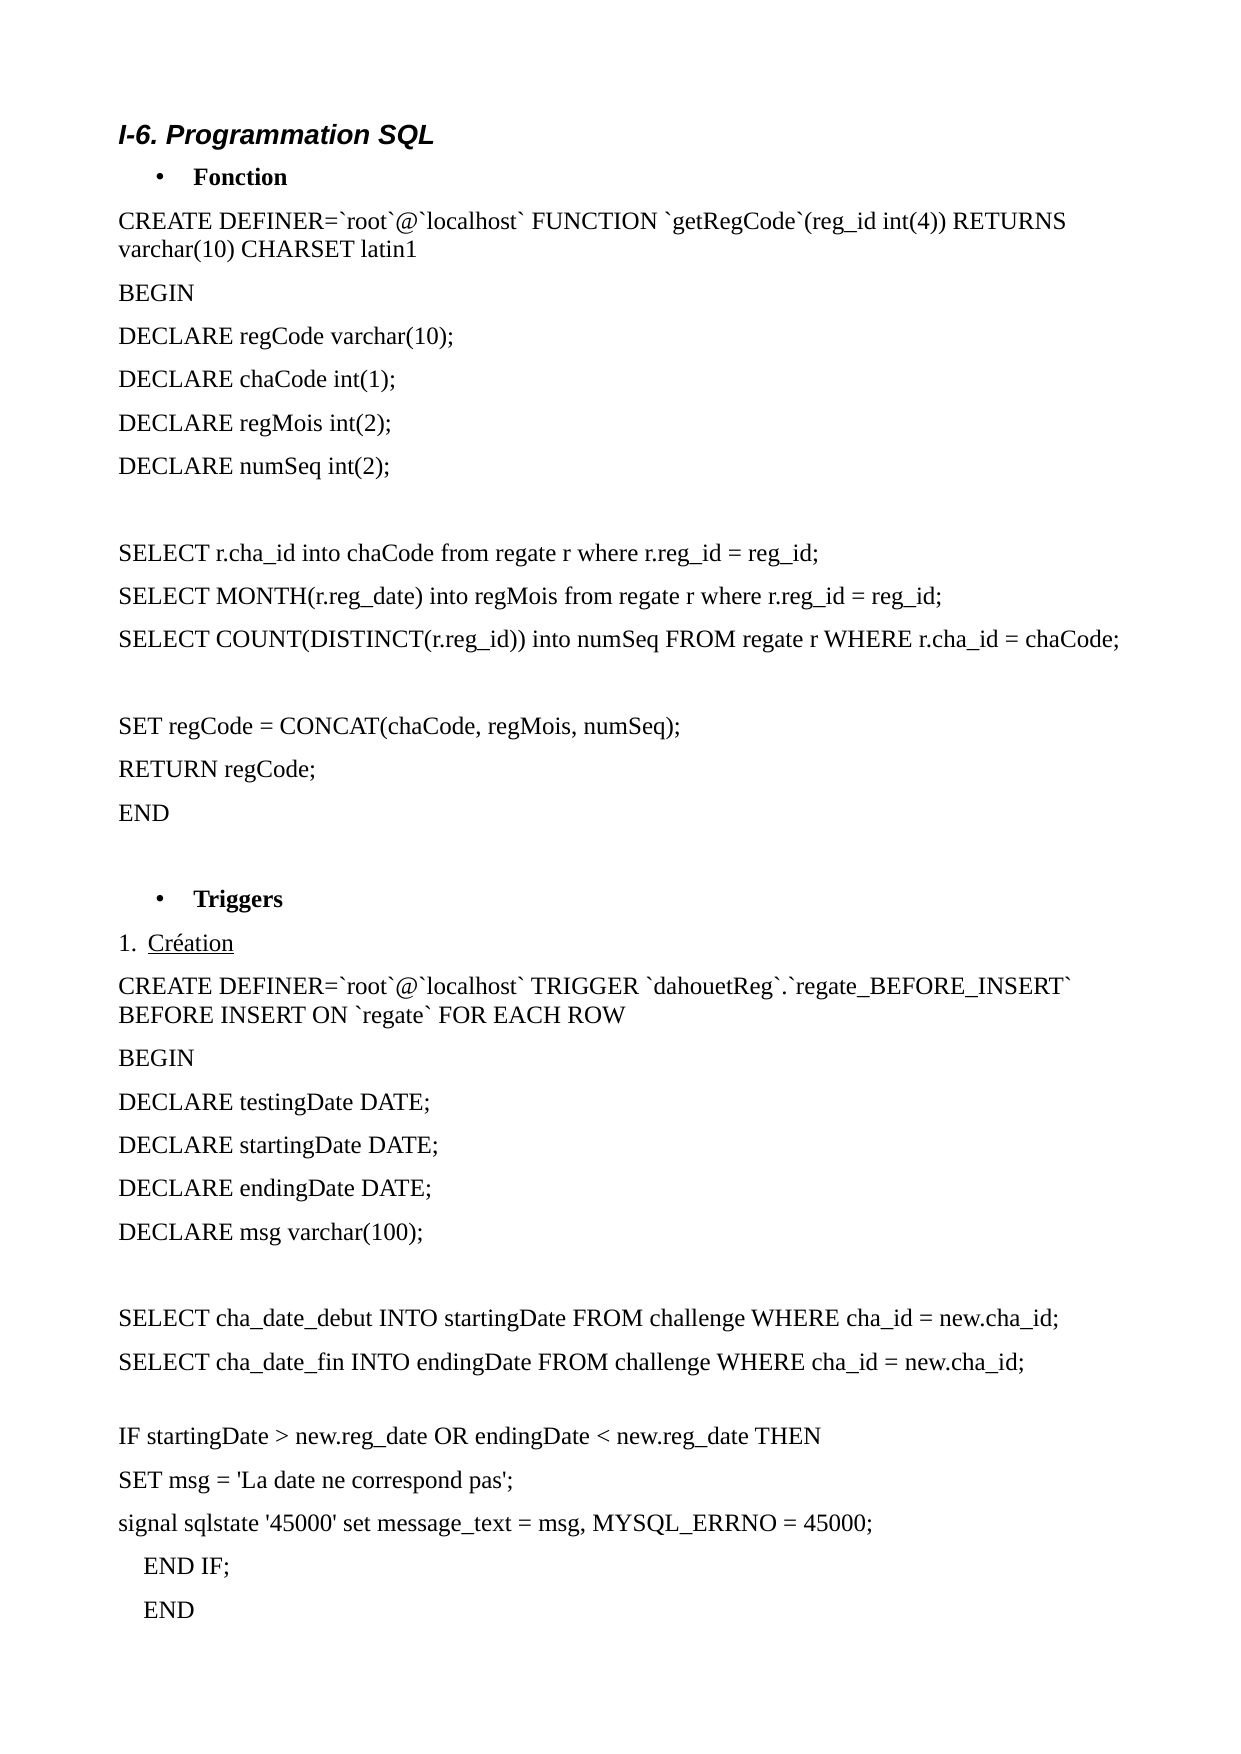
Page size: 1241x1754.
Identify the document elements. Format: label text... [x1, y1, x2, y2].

text SET msg = 'La date ne correspond pas'; [118, 1465, 1122, 1493]
text DECLARE chaCode int(1); [118, 364, 1122, 393]
text BEGIN [118, 1043, 1122, 1072]
text IF startingDate > new.reg_date OR endingDate < new.reg_date THEN [118, 1421, 1122, 1450]
text CREATE DEFINER=`root`@`localhost` FUNCTION `getRegCode`(reg_id int(4)) RETURNS varchar(10) CHARSET latin1 [118, 206, 1122, 263]
list Triggers [156, 884, 1122, 913]
text DECLARE startingDate DATE; [118, 1130, 1122, 1159]
text DECLARE endingDate DATE; [118, 1173, 1122, 1202]
text DECLARE testingDate DATE; [118, 1087, 1122, 1115]
text END [118, 798, 1122, 827]
text BEGIN [118, 278, 1122, 307]
text SELECT MONTH(r.reg_date) into regMois from regate r where r.reg_id = reg_id; [118, 581, 1122, 610]
text END IF; [118, 1551, 1122, 1580]
text DECLARE numSeq int(2); [118, 451, 1122, 480]
text SELECT r.cha_id into chaCode from regate r where r.reg_id = reg_id; [118, 538, 1122, 567]
text signal sqlstate '45000' set message_text = msg, MYSQL_ERRNO = 45000; [118, 1508, 1122, 1537]
text SET regCode = CONCAT(chaCode, regMois, numSeq); [118, 711, 1122, 740]
text DECLARE regMois int(2); [118, 408, 1122, 437]
text DECLARE regCode varchar(10); [118, 321, 1122, 350]
text SELECT COUNT(DISTINCT(r.reg_id)) into numSeq FROM regate r WHERE r.cha_id = chaCode; [118, 624, 1122, 653]
list Création [118, 928, 1122, 957]
subtitle I-6. Programmation SQL [118, 118, 1122, 150]
text END [118, 1595, 1122, 1623]
text SELECT cha_date_debut INTO startingDate FROM challenge WHERE cha_id = new.cha_id; [118, 1303, 1122, 1332]
list Fonction [156, 162, 1122, 191]
text RETURN regCode; [118, 754, 1122, 783]
text DECLARE msg varchar(100); [118, 1217, 1122, 1245]
text CREATE DEFINER=`root`@`localhost` TRIGGER `dahouetReg`.`regate_BEFORE_INSERT` BEFORE INSERT ON `regate` FOR EACH ROW [118, 971, 1122, 1029]
text SELECT cha_date_fin INTO endingDate FROM challenge WHERE cha_id = new.cha_id; [118, 1347, 1122, 1375]
